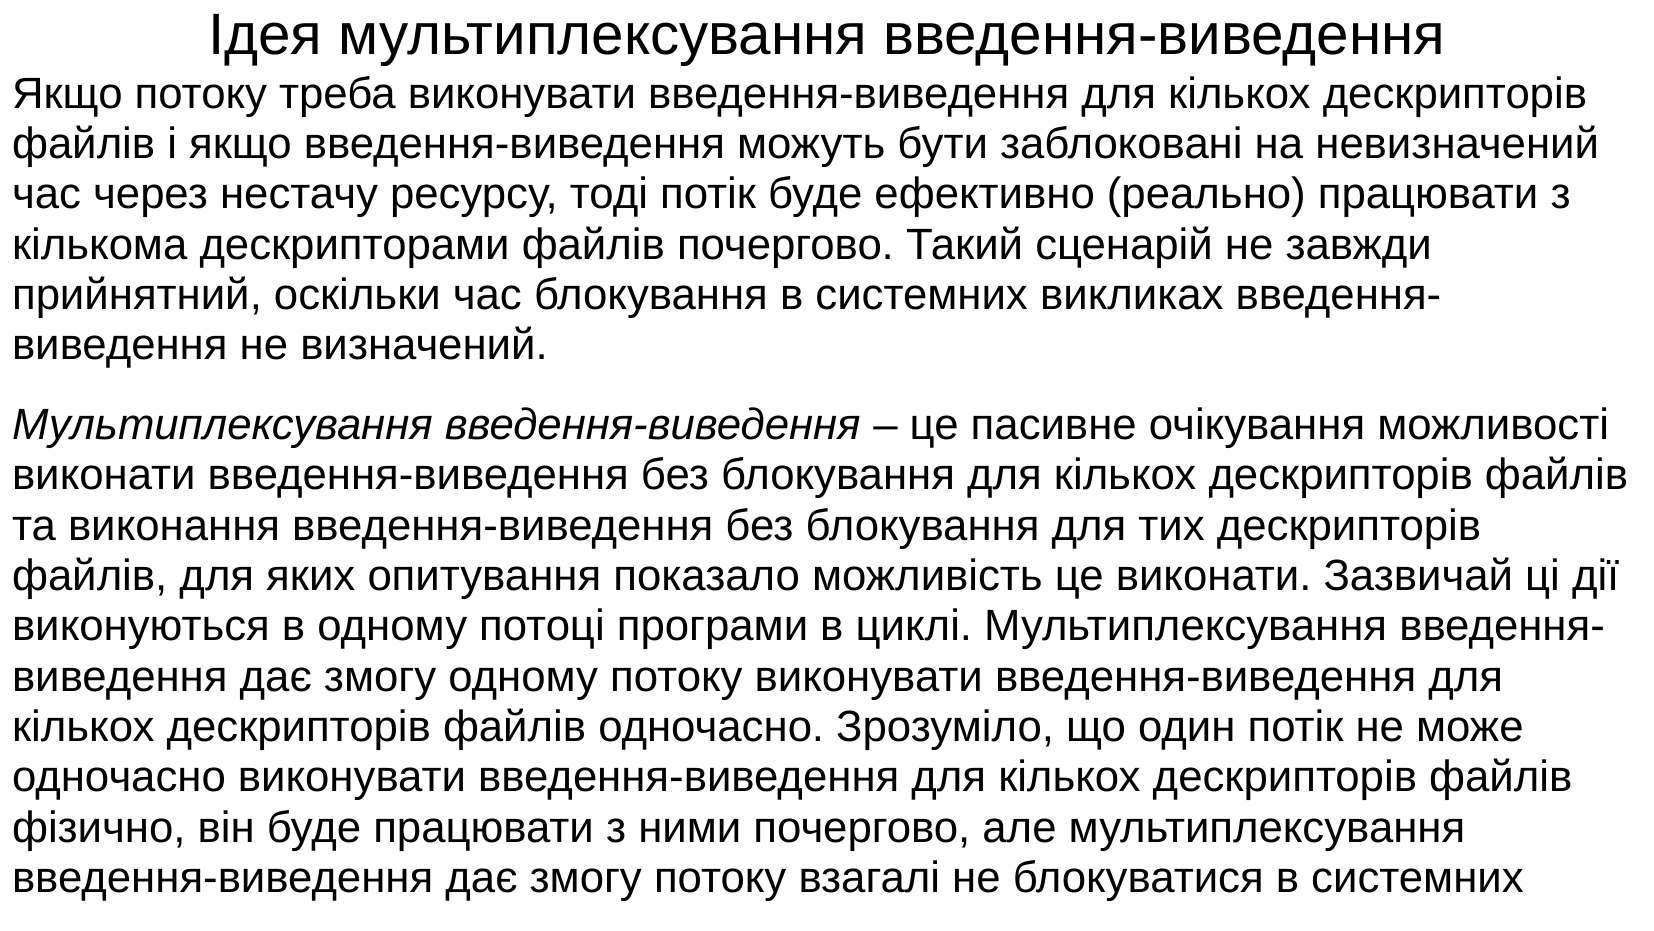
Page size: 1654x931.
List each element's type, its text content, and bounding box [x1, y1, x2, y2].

text Ідея мультиплексування введення-виведення [12, 0, 1642, 67]
text Якщо потоку треба виконувати введення-виведення для кількох дескрипторів файлів і якщо введення-виведення можуть бути заблоковані на невизначений час через нестачу ресурсу, тоді потік буде ефективно (реально) працювати з кількома дескрипторами файлів почергово. Такий сценарій не завжди прийнятний, оскільки час блокування в системних викликах введення-виведення не визначений. [12, 67, 1642, 369]
text Мультиплексування введення-виведення – це пасивне очікування можливості виконати введення-виведення без блокування для кількох дескрипторів файлів та виконання введення-виведення без блокування для тих дескрипторів файлів, для яких опитування показало можливість це виконати. Зазвичай ці дії виконуються в одному потоці програми в циклі. Мультиплексування введення-виведення дає змогу одному потоку виконувати введення-виведення для кількох дескрипторів файлів одночасно. Зрозуміло, що один потік не може одночасно виконувати введення-виведення для кількох дескрипторів файлів фізично, він буде працювати з ними почергово, але мультиплексування введення-виведення дає змогу потоку взагалі не блокуватися в системних [12, 398, 1642, 902]
